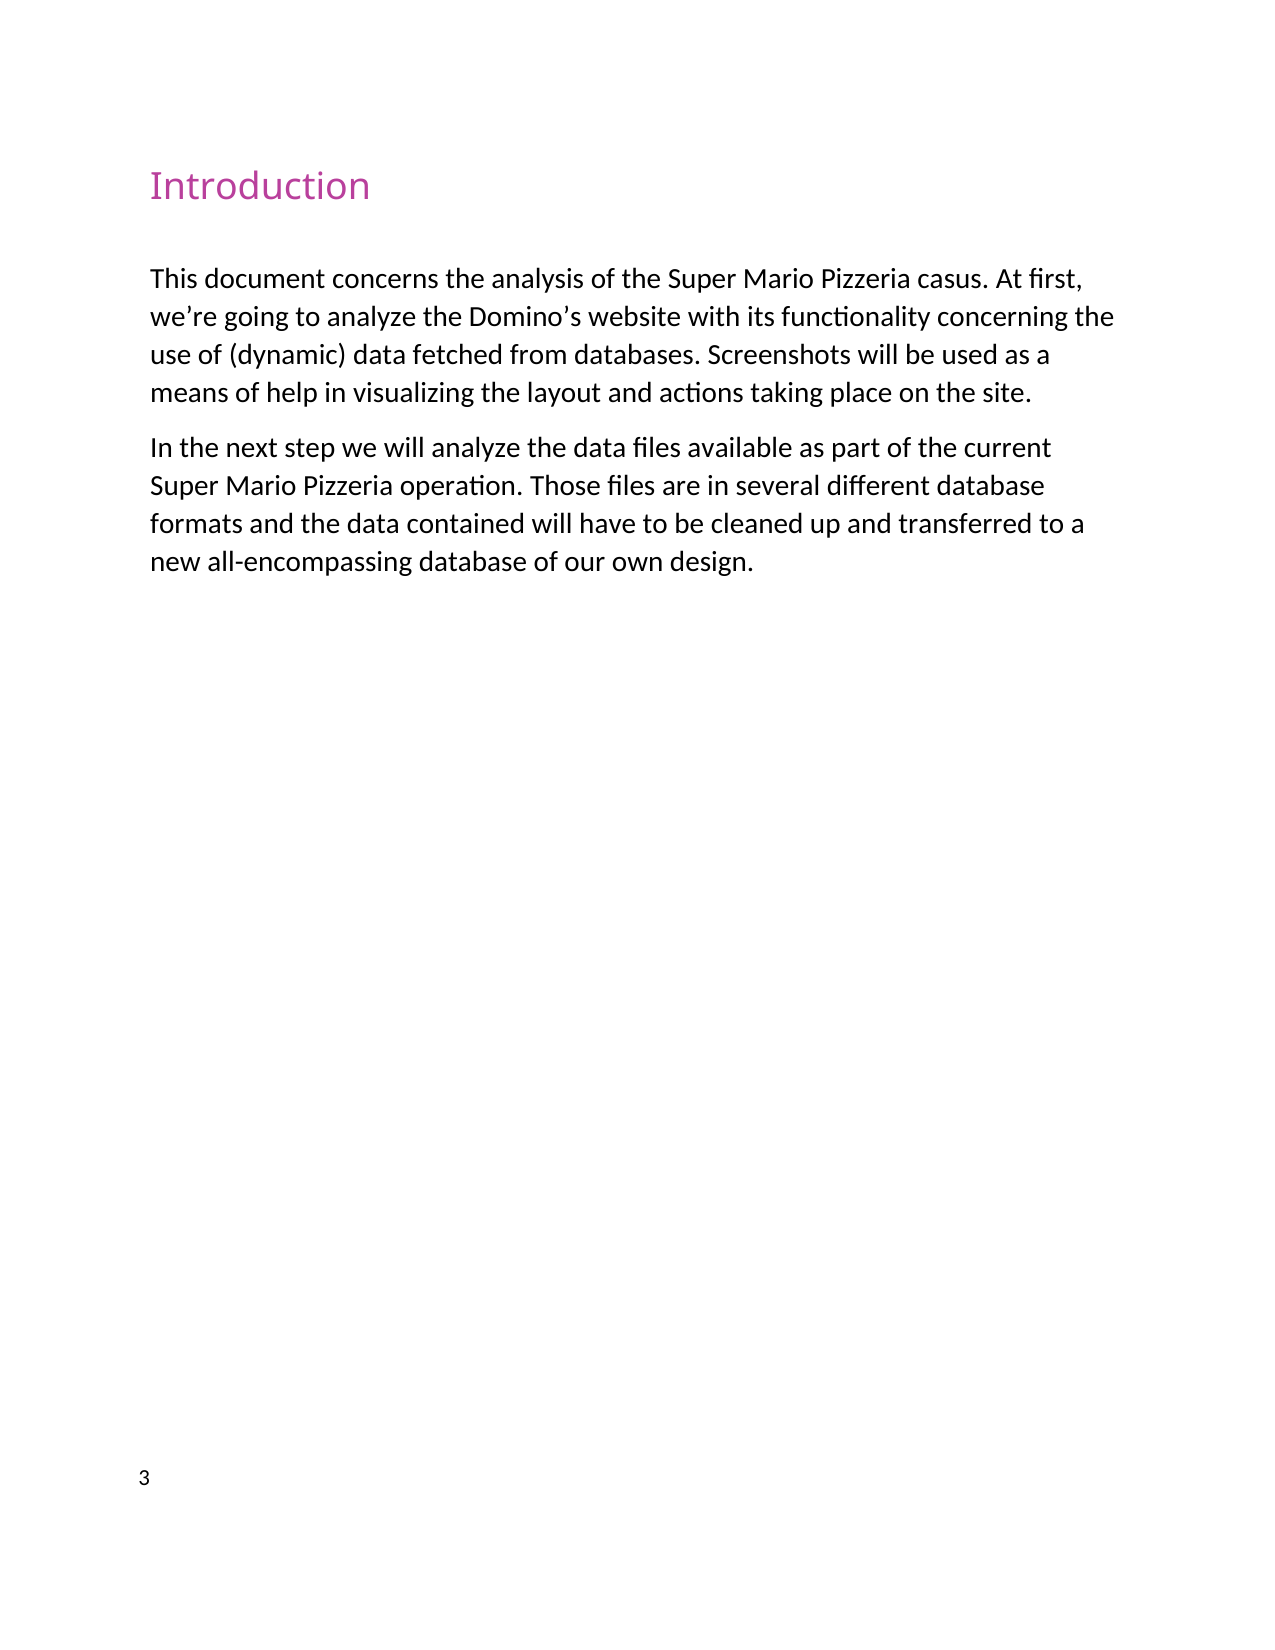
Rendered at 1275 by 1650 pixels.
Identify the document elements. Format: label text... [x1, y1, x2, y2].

text This document concerns the analysis of the Super Mario Pizzeria casus. At first, we’re going to analyze the Domino’s website with its functionality concerning the use of (dynamic) data fetched from databases. Screenshots will be used as a means of help in visualizing the layout and actions taking place on the site. [150, 260, 1125, 410]
subtitle Introduction [150, 159, 1125, 210]
text In the next step we will analyze the data files available as part of the current Super Mario Pizzeria operation. Those files are in several different database formats and the data contained will have to be cleaned up and transferred to a new all-encompassing database of our own design. [150, 429, 1125, 579]
